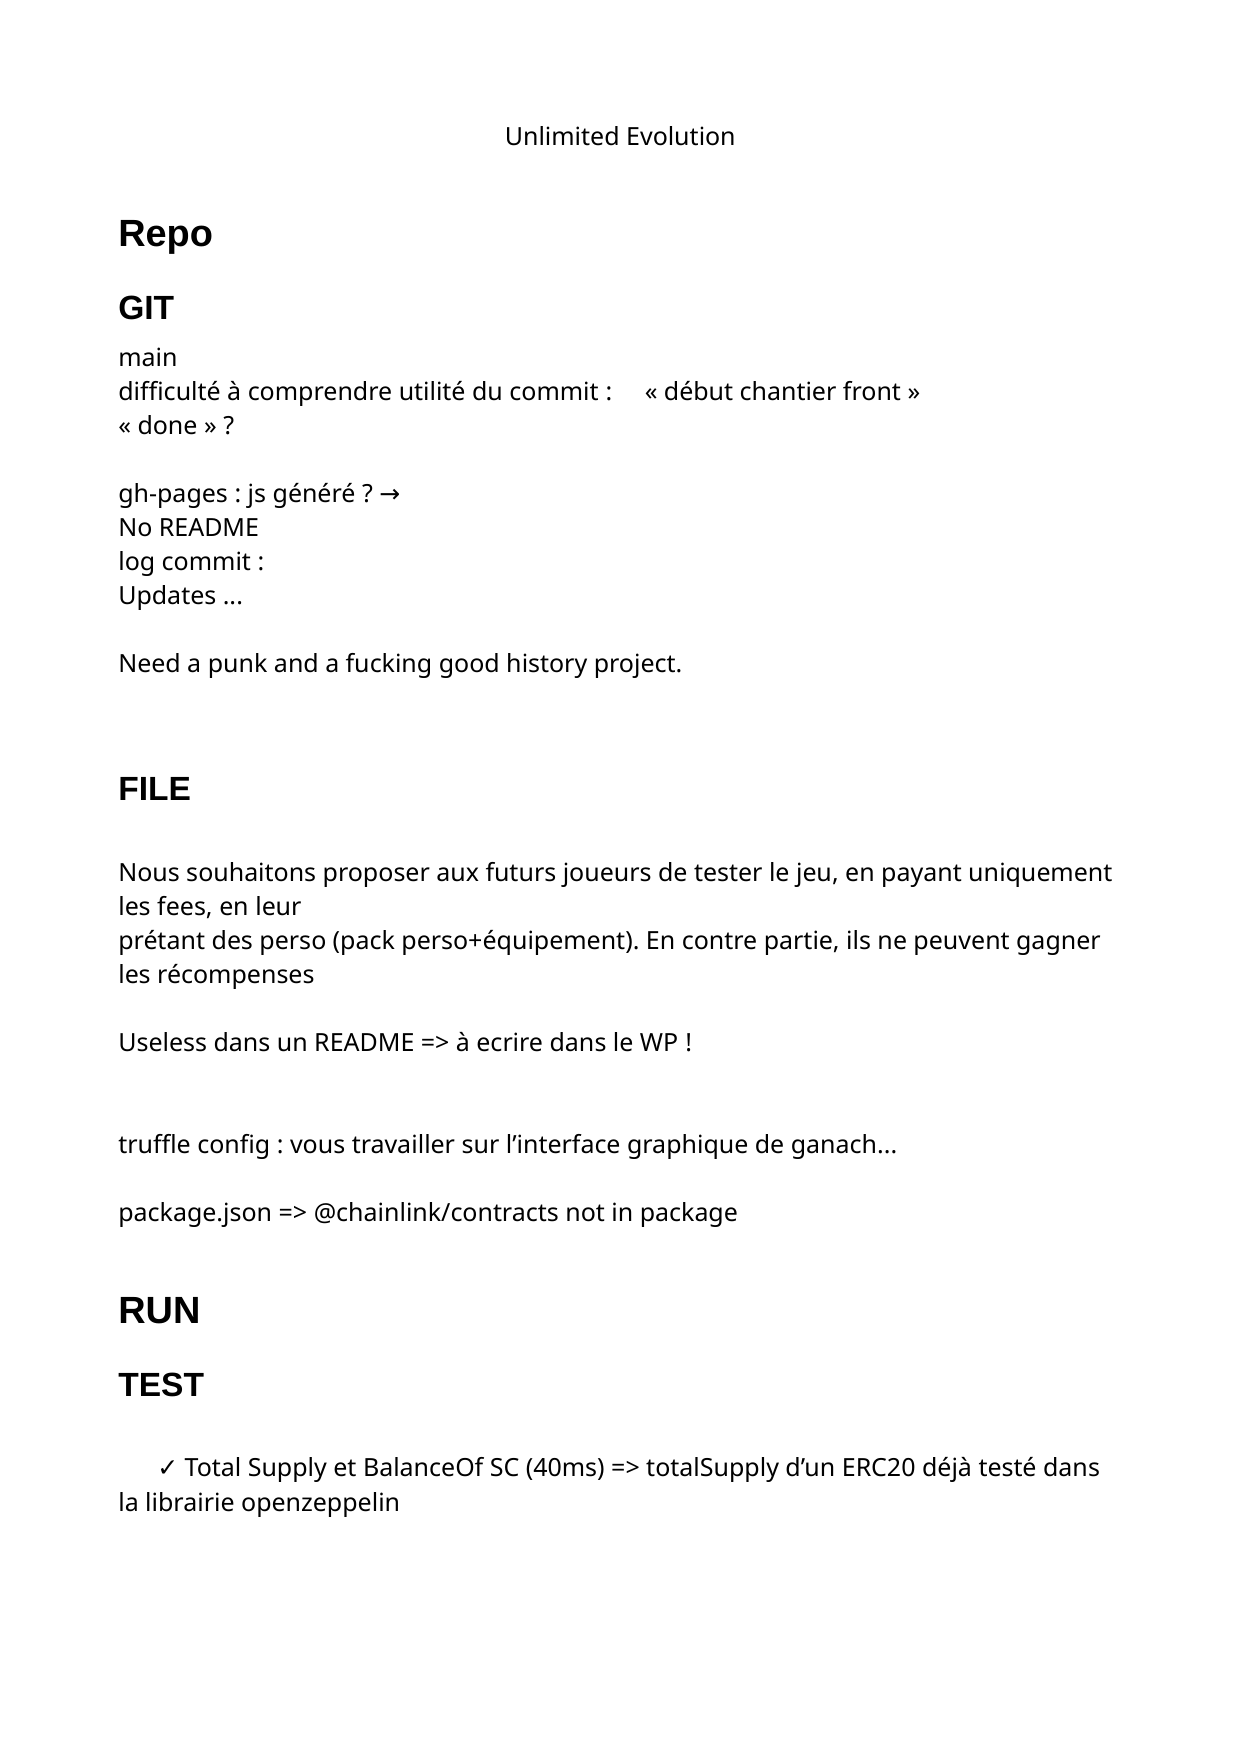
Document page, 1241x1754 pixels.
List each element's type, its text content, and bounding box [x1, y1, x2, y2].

text No README [118, 510, 1122, 544]
text prétant des perso (pack perso+équipement). En contre partie, ils ne peuvent gagner les récompenses [118, 922, 1122, 990]
text « done » ? [118, 407, 1122, 442]
text Nous souhaitons proposer aux futurs joueurs de tester le jeu, en payant uniquement les fees, en leur [118, 854, 1122, 922]
text difficulté à comprendre utilité du commit : « début chantier front » [118, 373, 1122, 407]
subtitle FILE [118, 769, 1122, 808]
text gh-pages : js généré ? → [118, 476, 1122, 510]
subtitle TEST [118, 1365, 1122, 1403]
subtitle GIT [118, 288, 1122, 327]
subtitle Repo [118, 211, 1122, 255]
text Unlimited Evolution [118, 118, 1122, 152]
text Updates ... [118, 578, 1122, 612]
text log commit : [118, 544, 1122, 578]
text package.json => @chainlink/contracts not in package [118, 1195, 1122, 1229]
text Need a punk and a fucking good history project. [118, 646, 1122, 680]
text Useless dans un README => à ecrire dans le WP ! [118, 1024, 1122, 1058]
text truffle config : vous travailler sur l’interface graphique de ganach... [118, 1127, 1122, 1161]
text main [118, 339, 1122, 373]
text ✓ Total Supply et BalanceOf SC (40ms) => totalSupply d’un ERC20 déjà testé dans la librairie openzeppelin [118, 1450, 1122, 1518]
subtitle RUN [118, 1288, 1122, 1332]
